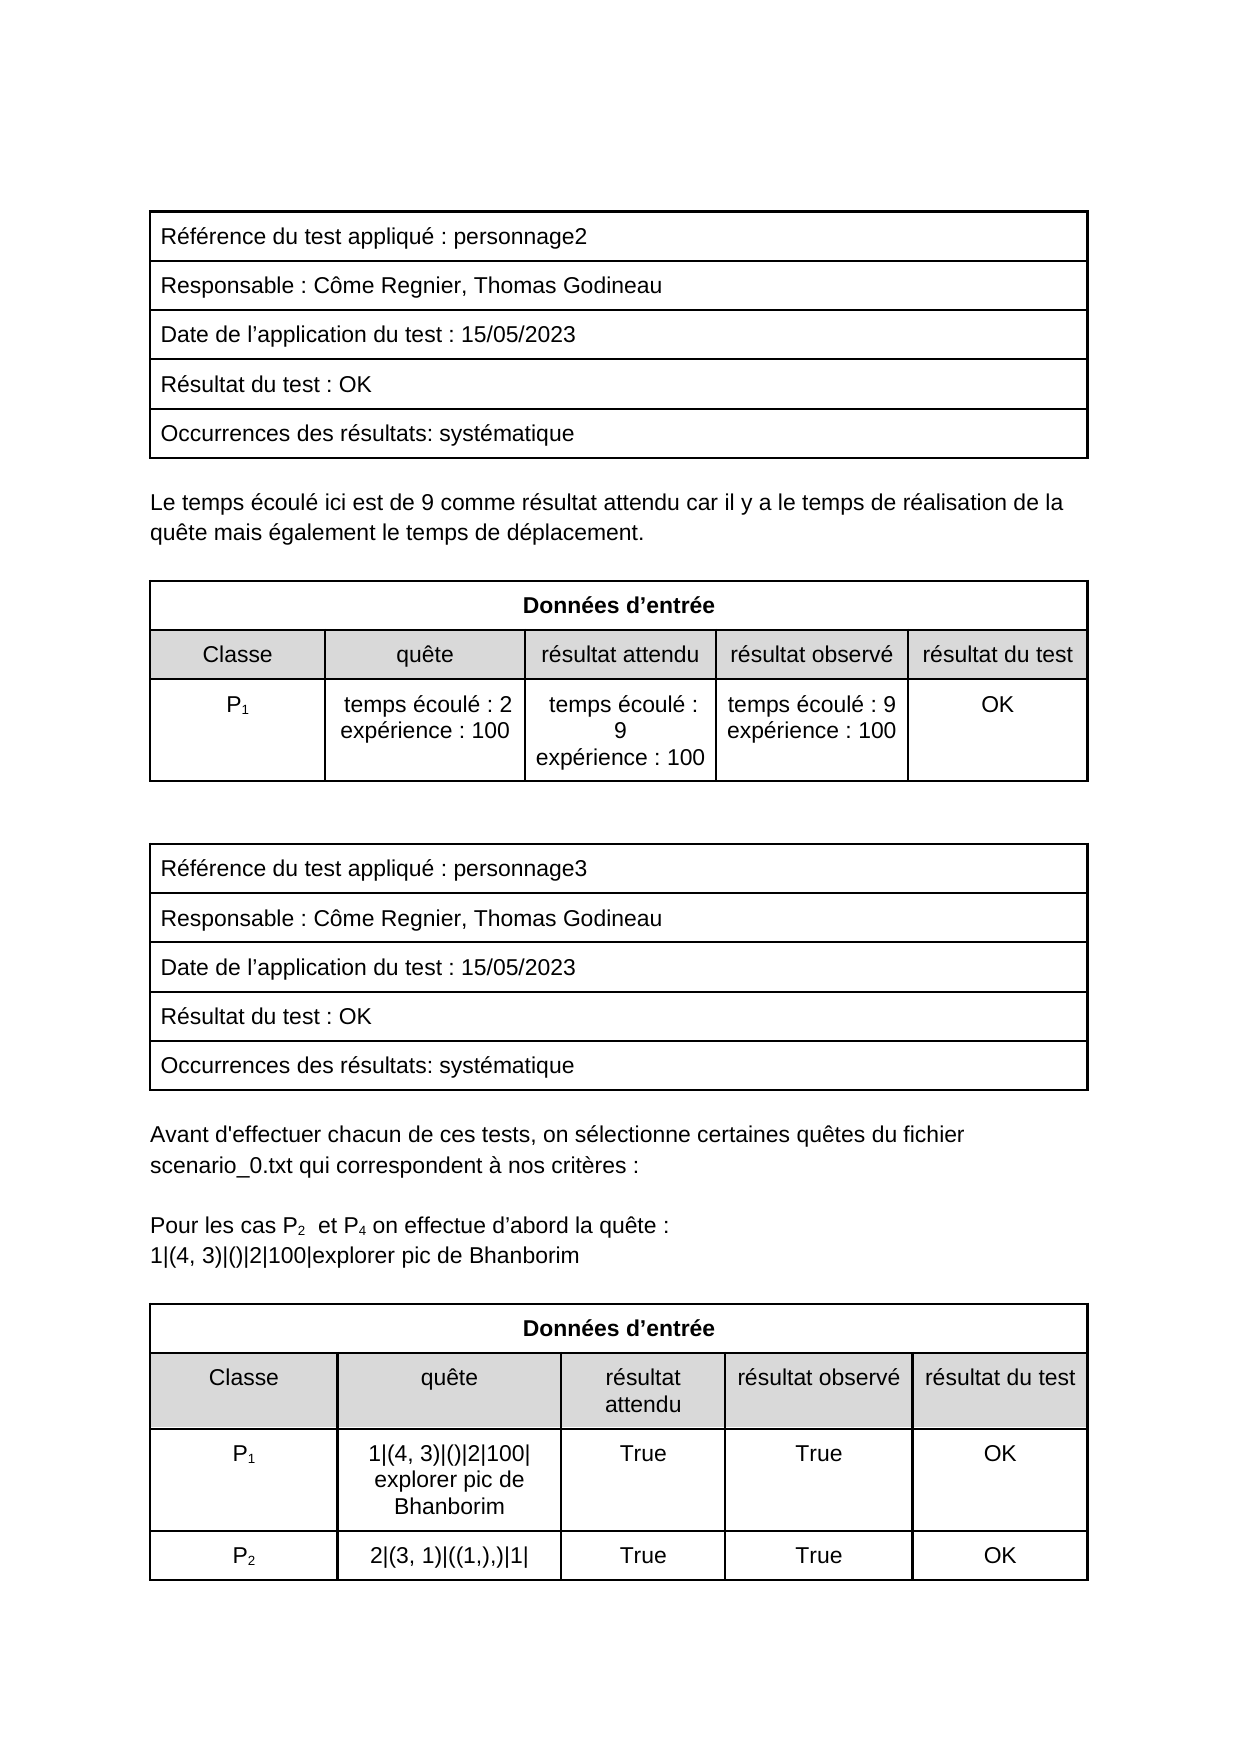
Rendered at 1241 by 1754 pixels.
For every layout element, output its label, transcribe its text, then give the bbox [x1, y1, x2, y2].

table_cell Classe [151, 1354, 336, 1427]
table_cell résultat du test [909, 631, 1086, 678]
table_cell OK [909, 680, 1086, 780]
table_cell True [562, 1532, 724, 1579]
text 1|(4, 3)|()|2|100|explorer pic de Bhanborim [150, 1242, 1090, 1268]
table_cell résultat attendu [562, 1354, 724, 1427]
table_cell Responsable : Côme Regnier, Thomas Godineau [151, 894, 1086, 941]
table_cell Classe [151, 631, 324, 678]
table_cell OK [914, 1430, 1086, 1529]
table_header Référence du test appliqué : personnage2 [151, 213, 1086, 260]
table_cell quête [339, 1354, 560, 1427]
table_cell temps écoulé : 9 expérience : 100 [526, 680, 715, 780]
table_header Référence du test appliqué : personnage3 [151, 845, 1086, 892]
table_header Données d’entrée [151, 1305, 1086, 1352]
table_cell True [726, 1430, 911, 1529]
table_cell 2|(3, 1)|((1,),)|1| [339, 1532, 560, 1579]
table_cell Responsable : Côme Regnier, Thomas Godineau [151, 262, 1086, 309]
table_cell Résultat du test : OK [151, 360, 1086, 407]
table_header Données d’entrée [151, 582, 1086, 629]
table_cell Occurrences des résultats: systématique [151, 1042, 1086, 1089]
table_cell Résultat du test : OK [151, 993, 1086, 1040]
table_cell Occurrences des résultats: systématique [151, 410, 1086, 457]
table_cell Date de l’application du test : 15/05/2023 [151, 311, 1086, 358]
table_cell P1 [151, 680, 324, 780]
table_cell True [726, 1532, 911, 1579]
table_cell OK [914, 1532, 1086, 1579]
table_cell quête [326, 631, 524, 678]
table_cell temps écoulé : 2 expérience : 100 [326, 680, 524, 780]
table_cell 1|(4, 3)|()|2|100|explorer pic de Bhanborim [339, 1430, 560, 1529]
table_cell résultat du test [914, 1354, 1086, 1427]
table_cell True [562, 1430, 724, 1529]
table_cell résultat observé [717, 631, 907, 678]
table_cell P1 [151, 1430, 336, 1529]
table_cell résultat observé [726, 1354, 911, 1427]
table_cell temps écoulé : 9 expérience : 100 [717, 680, 907, 780]
text Avant d'effectuer chacun de ces tests, on sélectionne certaines quêtes du fichier scenario_0.txt qui correspondent à nos critères : [150, 1121, 1090, 1178]
table_cell P2 [151, 1532, 336, 1579]
table_cell résultat attendu [526, 631, 715, 678]
text Pour les cas P2 et P4 on effectue d’abord la quête : [150, 1212, 1090, 1238]
table_cell Date de l’application du test : 15/05/2023 [151, 943, 1086, 991]
text Le temps écoulé ici est de 9 comme résultat attendu car il y a le temps de réalisation de la quête mais également le temps de déplacement. [150, 489, 1090, 546]
